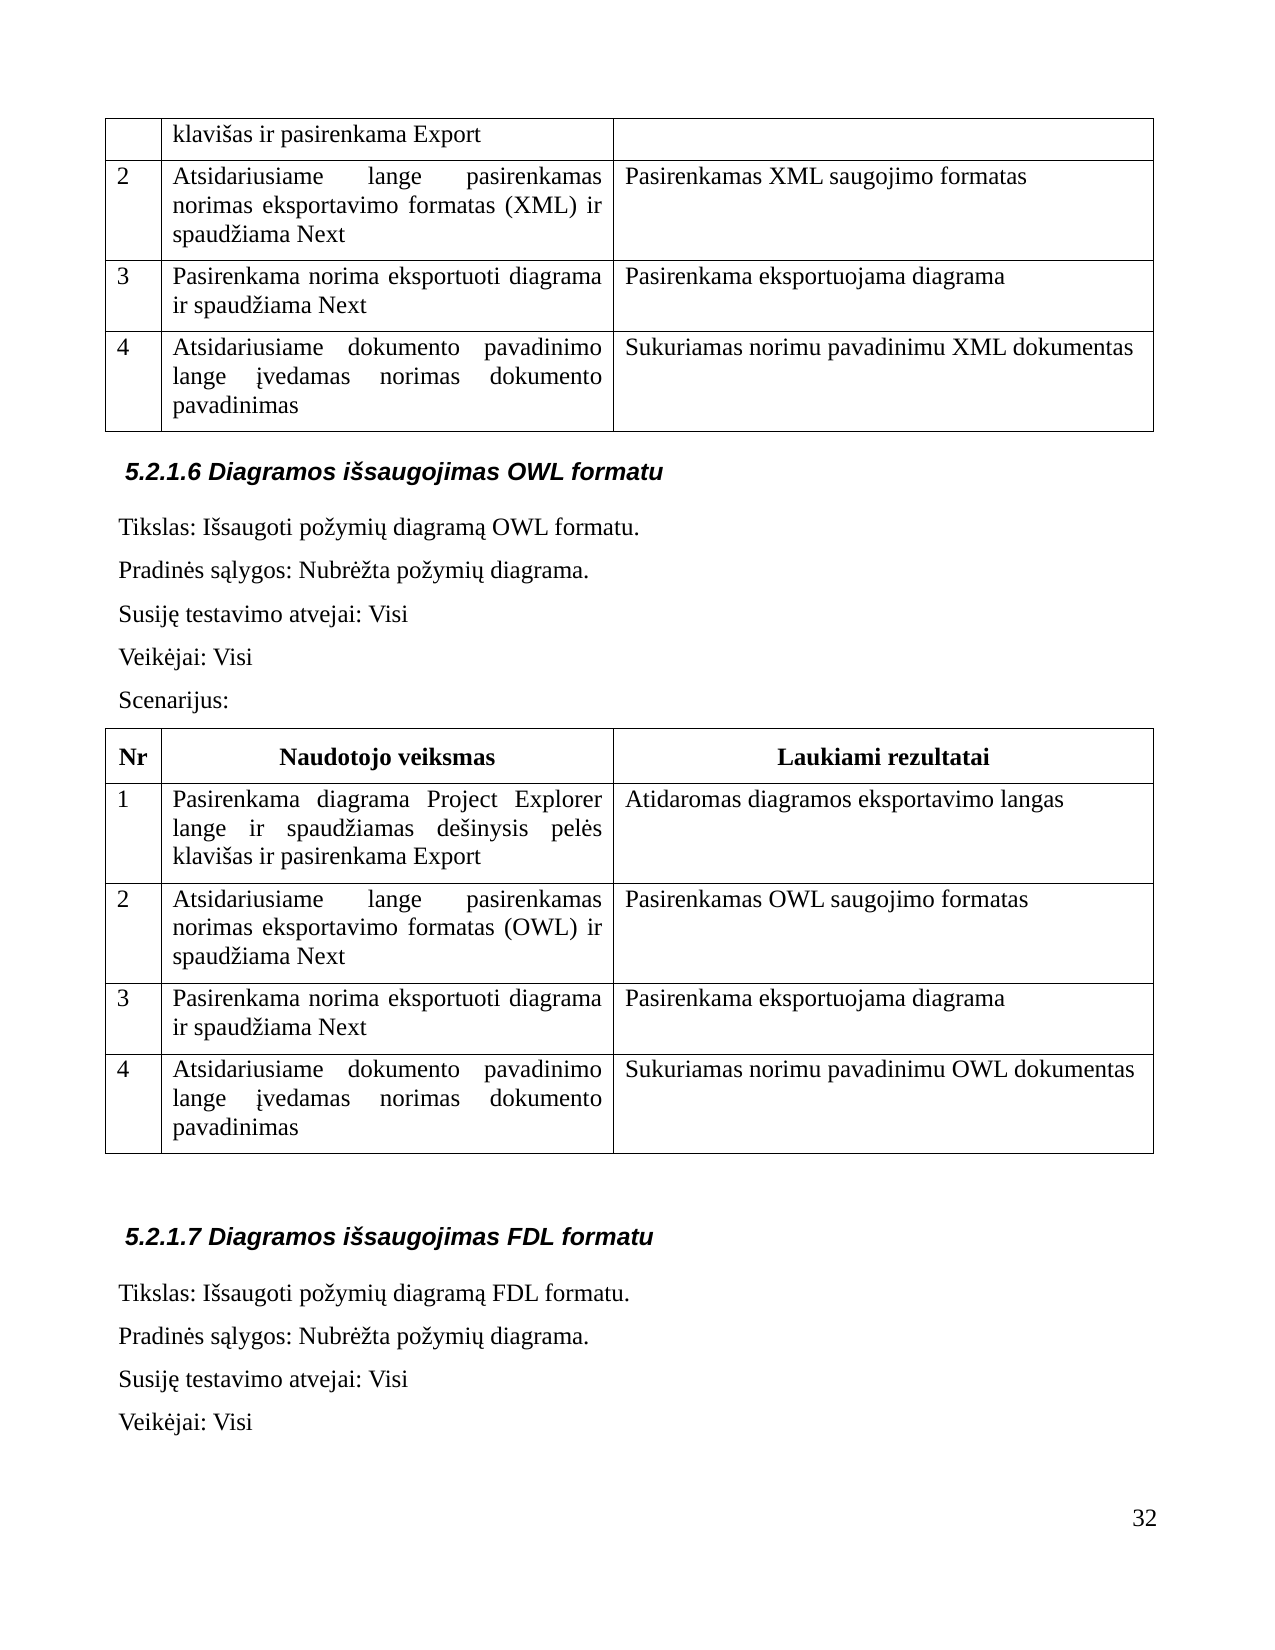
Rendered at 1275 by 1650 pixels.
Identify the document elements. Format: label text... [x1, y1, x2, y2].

table_cell Atsidariusiame dokumento pavadinimo lange įvedamas norimas dokumento pavadinimas [162, 1055, 613, 1153]
table_cell 1 [106, 784, 161, 883]
table_cell 2 [106, 161, 161, 260]
table_cell 4 [106, 1055, 161, 1153]
table_cell Atsidariusiame dokumento pavadinimo lange įvedamas norimas dokumento pavadinimas [162, 332, 613, 431]
text Tikslas: Išsaugoti požymių diagramą FDL formatu. [118, 1278, 1157, 1306]
table_cell 2 [106, 884, 161, 982]
table_cell Atidaromas diagramos eksportavimo langas [614, 784, 1153, 883]
table_header Naudotojo veiksmas [162, 729, 613, 783]
table_header Laukiami rezultatai [614, 729, 1153, 783]
table_cell [614, 119, 1153, 160]
table_cell Pasirenkama diagrama Project Explorer lange ir spaudžiamas dešinysis pelės klavišas ir pasirenkama Export [162, 784, 613, 883]
text Tikslas: Išsaugoti požymių diagramą OWL formatu. [118, 512, 1157, 541]
text Veikėjai: Visi [118, 642, 1157, 671]
table_cell Sukuriamas norimu pavadinimu XML dokumentas [614, 332, 1153, 431]
table_cell Sukuriamas norimu pavadinimu OWL dokumentas [614, 1055, 1153, 1153]
text Veikėjai: Visi [118, 1407, 1157, 1436]
table_cell Atsidariusiame lange pasirenkamas norimas eksportavimo formatas (XML) ir spaudžiama Next [162, 161, 613, 260]
text Susiję testavimo atvejai: Visi [118, 599, 1157, 627]
subtitle Diagramos išsaugojimas FDL formatu [118, 1222, 1157, 1251]
table_cell Pasirenkamas XML saugojimo formatas [614, 161, 1153, 260]
table_cell Atsidariusiame lange pasirenkamas norimas eksportavimo formatas (OWL) ir spaudžiama Next [162, 884, 613, 982]
table_cell klavišas ir pasirenkama Export [162, 119, 613, 160]
table_cell 3 [106, 261, 161, 331]
text Pradinės sąlygos: Nubrėžta požymių diagrama. [118, 556, 1157, 584]
table_cell [106, 119, 161, 160]
text Scenarijus: [118, 685, 1157, 714]
table_cell Pasirenkama norima eksportuoti diagrama ir spaudžiama Next [162, 984, 613, 1053]
table_cell Pasirenkama eksportuojama diagrama [614, 984, 1153, 1053]
table_cell Pasirenkama eksportuojama diagrama [614, 261, 1153, 331]
table_header Nr [106, 729, 161, 783]
table_cell 4 [106, 332, 161, 431]
subtitle Diagramos išsaugojimas OWL formatu [118, 457, 1157, 486]
table_cell Pasirenkama norima eksportuoti diagrama ir spaudžiama Next [162, 261, 613, 331]
text Pradinės sąlygos: Nubrėžta požymių diagrama. [118, 1321, 1157, 1349]
table_cell Pasirenkamas OWL saugojimo formatas [614, 884, 1153, 982]
table_cell 3 [106, 984, 161, 1053]
text Susiję testavimo atvejai: Visi [118, 1364, 1157, 1393]
